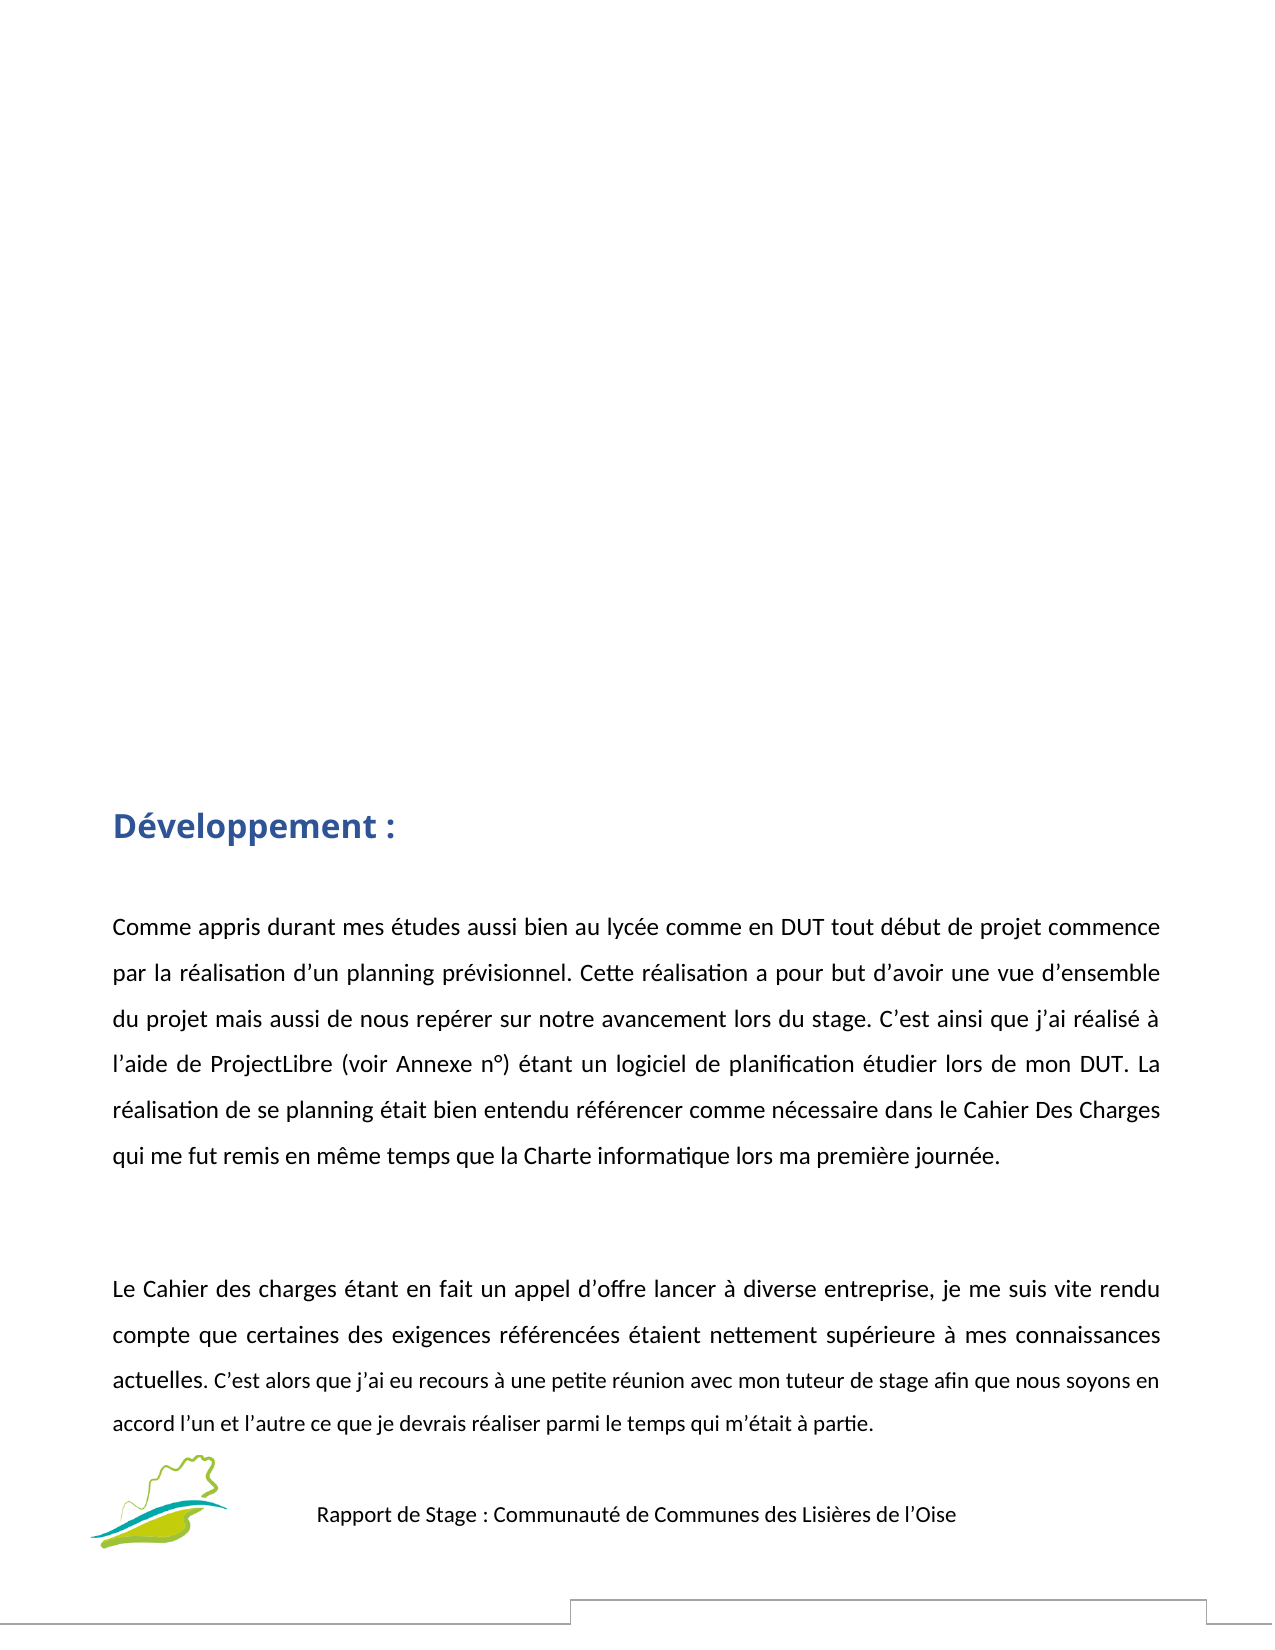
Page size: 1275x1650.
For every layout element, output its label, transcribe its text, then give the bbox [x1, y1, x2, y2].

text Le Cahier des charges étant en fait un appel d’offre lancer à diverse entreprise, je me suis vite rendu compte que certaines des exigences référencées étaient nettement supérieure à mes connaissances actuelles. C’est alors que j’ai eu recours à une petite réunion avec mon tuteur de stage afin que nous soyons en accord l’un et l’autre ce que je devrais réaliser parmi le temps qui m’était à partie. [112, 1273, 1162, 1437]
text Développement : [112, 803, 1162, 848]
text Comme appris durant mes études aussi bien au lycée comme en DUT tout début de projet commence par la réalisation d’un planning prévisionnel. Cette réalisation a pour but d’avoir une vue d’ensemble du projet mais aussi de nous repérer sur notre avancement lors du stage. C’est ainsi que j’ai réalisé à l’aide de ProjectLibre (voir Annexe n°) étant un logiciel de planification étudier lors de mon DUT. La réalisation de se planning était bien entendu référencer comme nécessaire dans le Cahier Des Charges qui me fut remis en même temps que la Charte informatique lors ma première journée. [112, 911, 1162, 1171]
